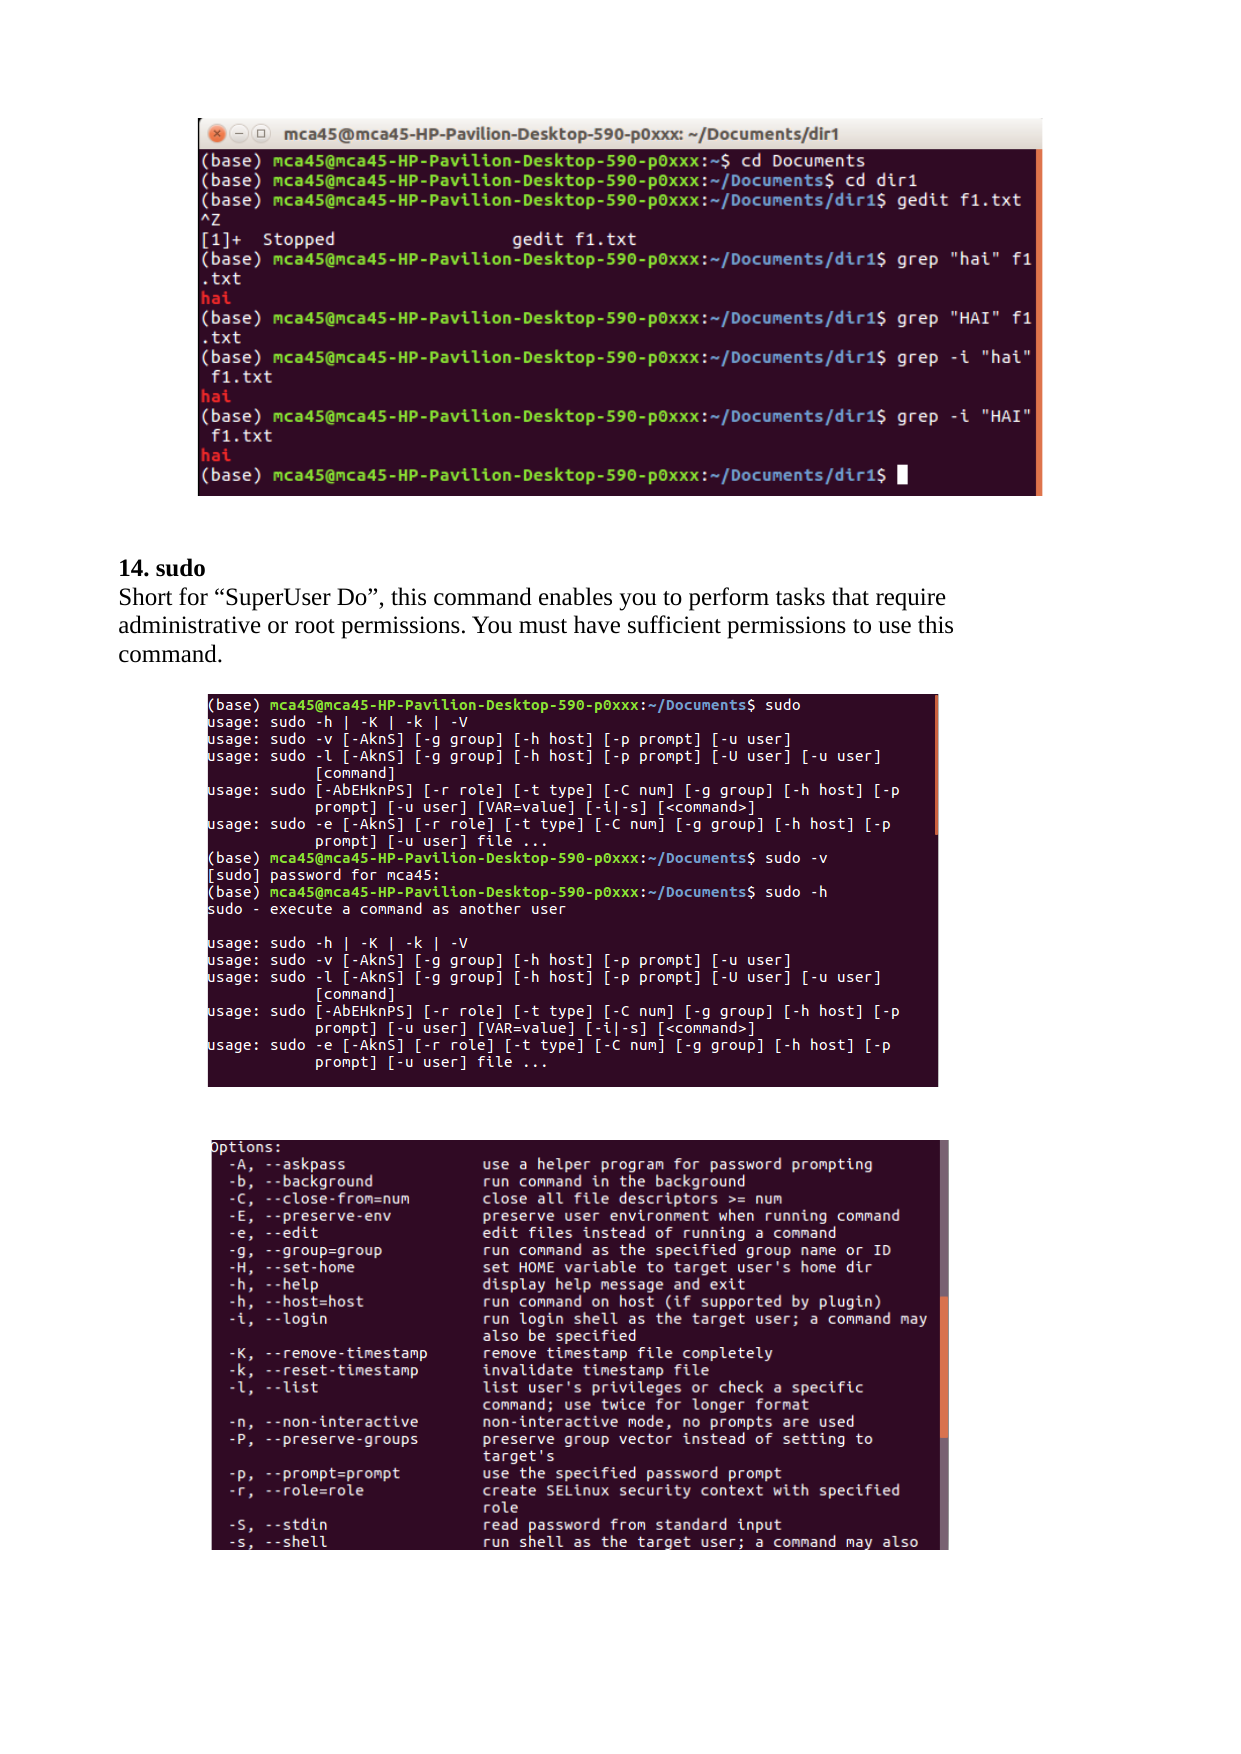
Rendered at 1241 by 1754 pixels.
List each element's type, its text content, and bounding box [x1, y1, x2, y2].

picture [207, 694, 939, 1087]
text Short for “SuperUser Do”, this command enables you to perform tasks that require [118, 582, 1122, 610]
picture [211, 1140, 949, 1550]
text 14. sudo [118, 553, 1122, 582]
text administrative or root permissions. You must have sufficient permissions to use this [118, 610, 1122, 639]
text command. [118, 639, 1122, 668]
picture [197, 118, 1043, 496]
